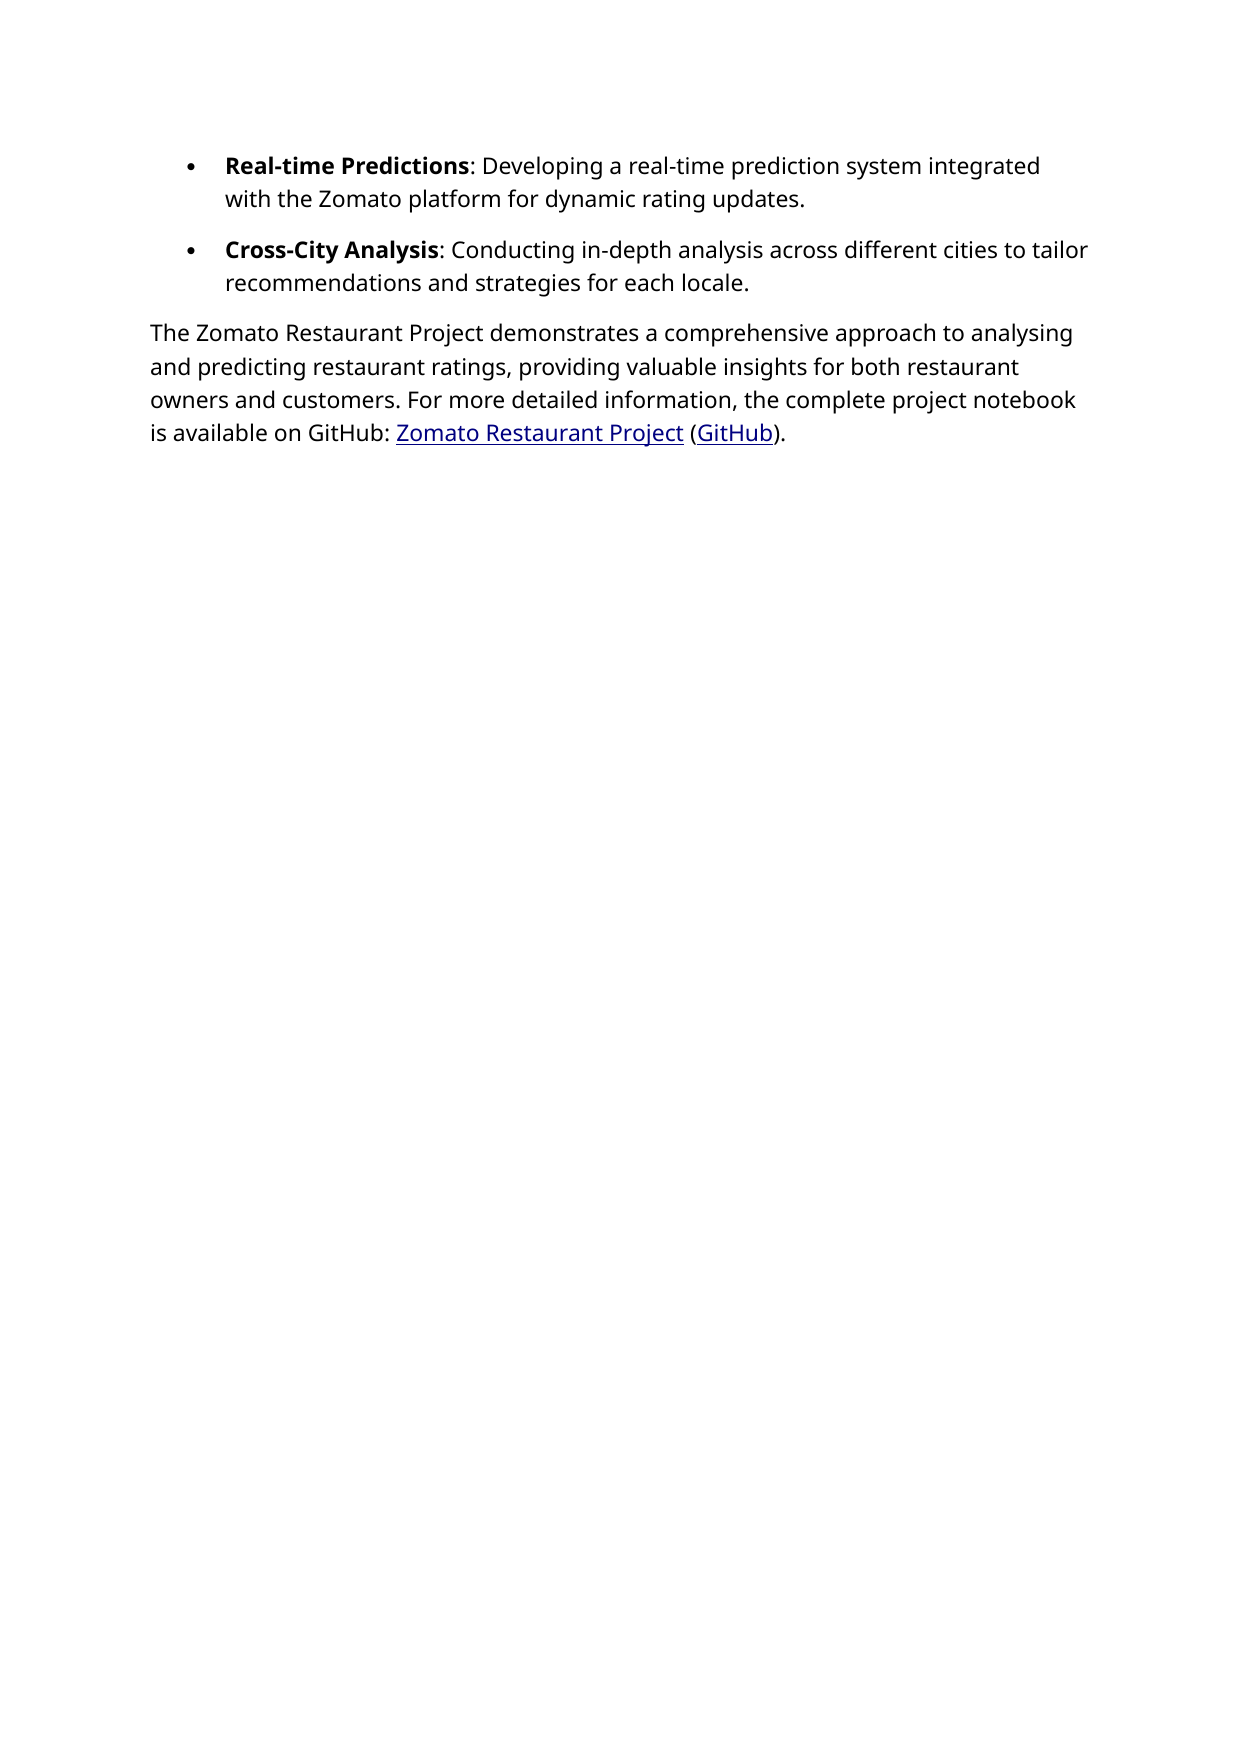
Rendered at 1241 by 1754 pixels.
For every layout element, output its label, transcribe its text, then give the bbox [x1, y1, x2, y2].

list Real-time Predictions: Developing a real-time prediction system integrated with the Zomato platform for dynamic rating updates. [187, 150, 1090, 215]
list Cross-City Analysis: Conducting in-depth analysis across different cities to tailor recommendations and strategies for each locale. [187, 233, 1090, 298]
text The Zomato Restaurant Project demonstrates a comprehensive approach to analysing and predicting restaurant ratings, providing valuable insights for both restaurant owners and customers. For more detailed information, the complete project notebook is available on GitHub: Zomato Restaurant Project​ (GitHub)​. [150, 317, 1090, 449]
